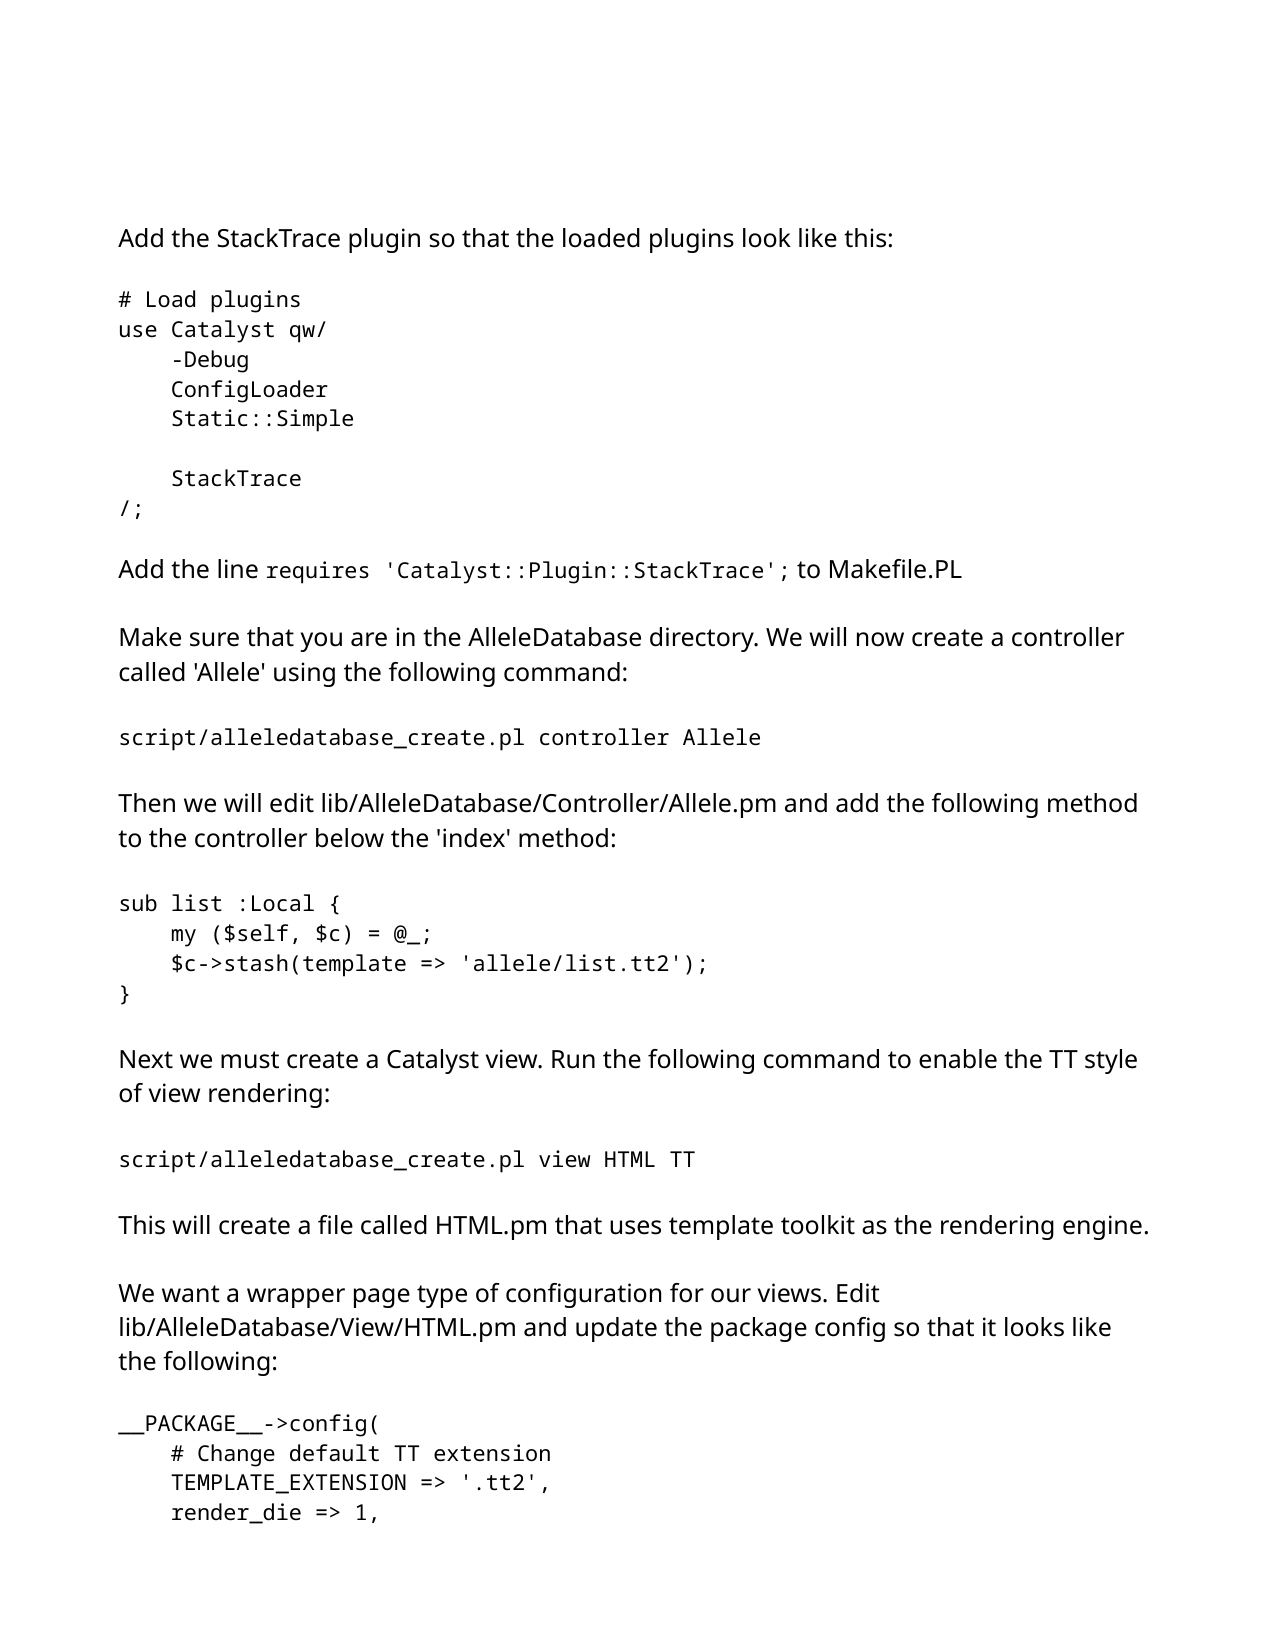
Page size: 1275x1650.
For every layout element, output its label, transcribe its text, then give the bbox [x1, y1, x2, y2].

text -Debug [118, 344, 1157, 373]
text ConfigLoader [118, 373, 1157, 403]
text __PACKAGE__->config( [118, 1408, 1157, 1437]
text Add the line requires 'Catalyst::Plugin::StackTrace'; to Makefile.PL [118, 552, 1157, 586]
text StackTrace [118, 463, 1157, 493]
text # Load plugins [118, 284, 1157, 314]
text script/alleledatabase_create.pl view HTML TT [118, 1144, 1157, 1173]
text Next we must create a Catalyst view. Run the following command to enable the TT style of view rendering: [118, 1042, 1157, 1110]
text # Change default TT extension [118, 1437, 1157, 1467]
text my ($self, $c) = @_; [118, 918, 1157, 948]
text render_die => 1, [118, 1497, 1157, 1527]
text script/alleledatabase_create.pl controller Allele [118, 722, 1157, 752]
text } [118, 978, 1157, 1007]
text Static::Simple [118, 403, 1157, 433]
text We want a wrapper page type of configuration for our views. Edit lib/AlleleDatabase/View/HTML.pm and update the package config so that it looks like the following: [118, 1276, 1157, 1378]
text $c->stash(template => 'allele/list.tt2'); [118, 948, 1157, 978]
text use Catalyst qw/ [118, 314, 1157, 344]
text /; [118, 493, 1157, 522]
text Make sure that you are in the AlleleDatabase directory. We will now create a controller called 'Allele' using the following command: [118, 620, 1157, 688]
text sub list :Local { [118, 888, 1157, 918]
text TEMPLATE_EXTENSION => '.tt2', [118, 1467, 1157, 1497]
text Add the StackTrace plugin so that the loaded plugins look like this: [118, 220, 1157, 254]
text Then we will edit lib/AlleleDatabase/Controller/Allele.pm and add the following method to the controller below the 'index' method: [118, 786, 1157, 854]
text This will create a file called HTML.pm that uses template toolkit as the rendering engine. [118, 1208, 1157, 1242]
